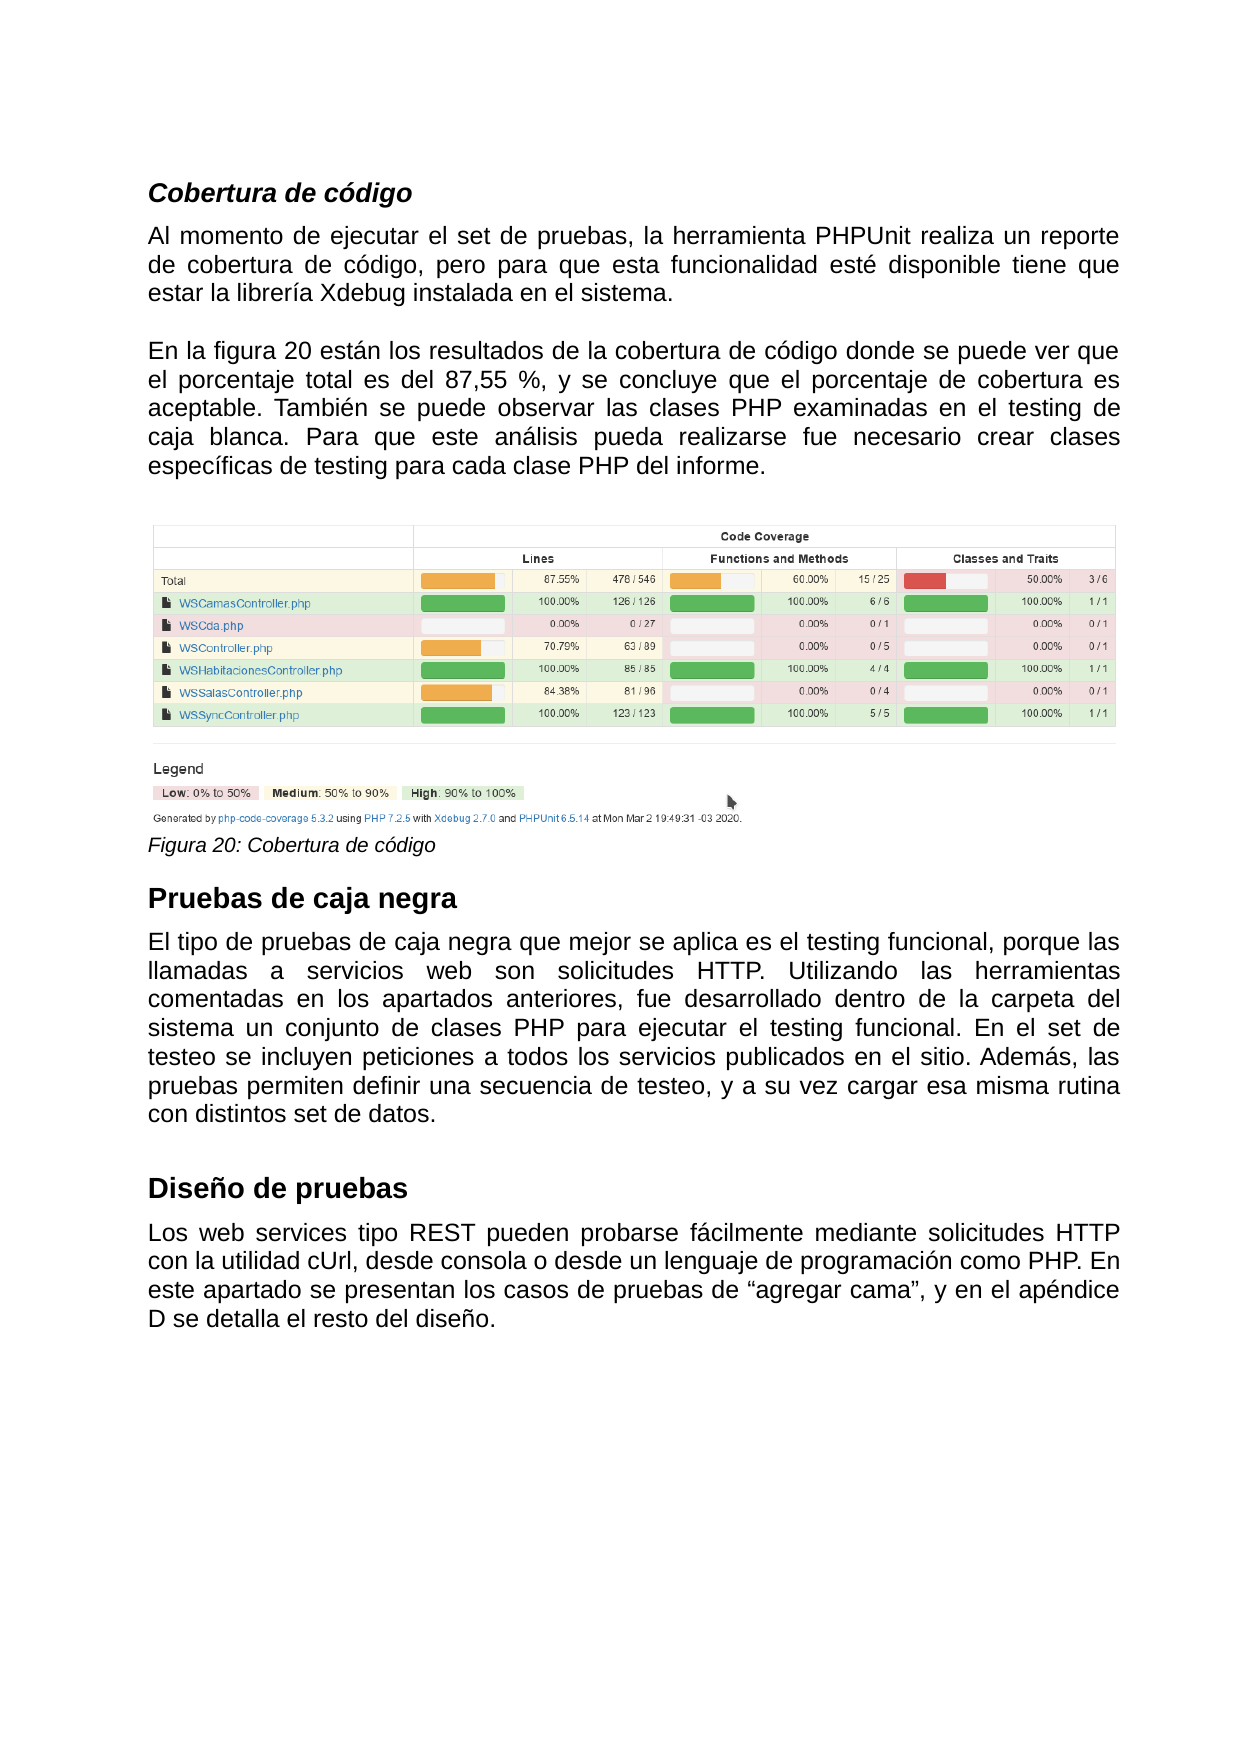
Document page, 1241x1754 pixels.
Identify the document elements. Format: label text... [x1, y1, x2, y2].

subtitle Pruebas de caja negra [148, 857, 1122, 914]
text El tipo de pruebas de caja negra que mejor se aplica es el testing funcional, porque las llamadas a servicios web son solicitudes HTTP. Utilizando las herramientas comentadas en los apartados anteriores, fue desarrollado dentro de la carpeta del sistema un conjunto de clases PHP para ejecutar el testing funcional. En el set de testeo se incluyen peticiones a todos los servicios publicados en el sitio. Además, las pruebas permiten definir una secuencia de testeo, y a su vez cargar esa misma rutina con distintos set de datos. [148, 927, 1122, 1128]
subtitle Cobertura de código [148, 177, 1122, 208]
subtitle Diseño de pruebas [148, 1172, 1122, 1205]
text Al momento de ejecutar el set de pruebas, la herramienta PHPUnit realiza un reporte de cobertura de código, pero para que esta funcionalidad esté disponible tiene que estar la librería Xdebug instalada en el sistema. [148, 221, 1122, 307]
text En la figura 20 están los resultados de la cobertura de código donde se puede ver que el porcentaje total es del 87,55 %, y se concluye que el porcentaje de cobertura es aceptable. También se puede observar las clases PHP examinadas en el testing de caja blanca. Para que este análisis pueda realizarse fue necesario crear clases específicas de testing para cada clase PHP del informe. [148, 336, 1122, 479]
text Figura 20: Cobertura de código [148, 834, 1122, 857]
subtitle [148, 491, 1122, 516]
text Los web services tipo REST pueden probarse fácilmente mediante solicitudes HTTP con la utilidad cUrl, desde consola o desde un lenguaje de programación como PHP. En este apartado se presentan los casos de pruebas de “agregar cama”, y en el apéndice D se detalla el resto del diseño. [148, 1218, 1122, 1333]
picture [147, 516, 1123, 834]
